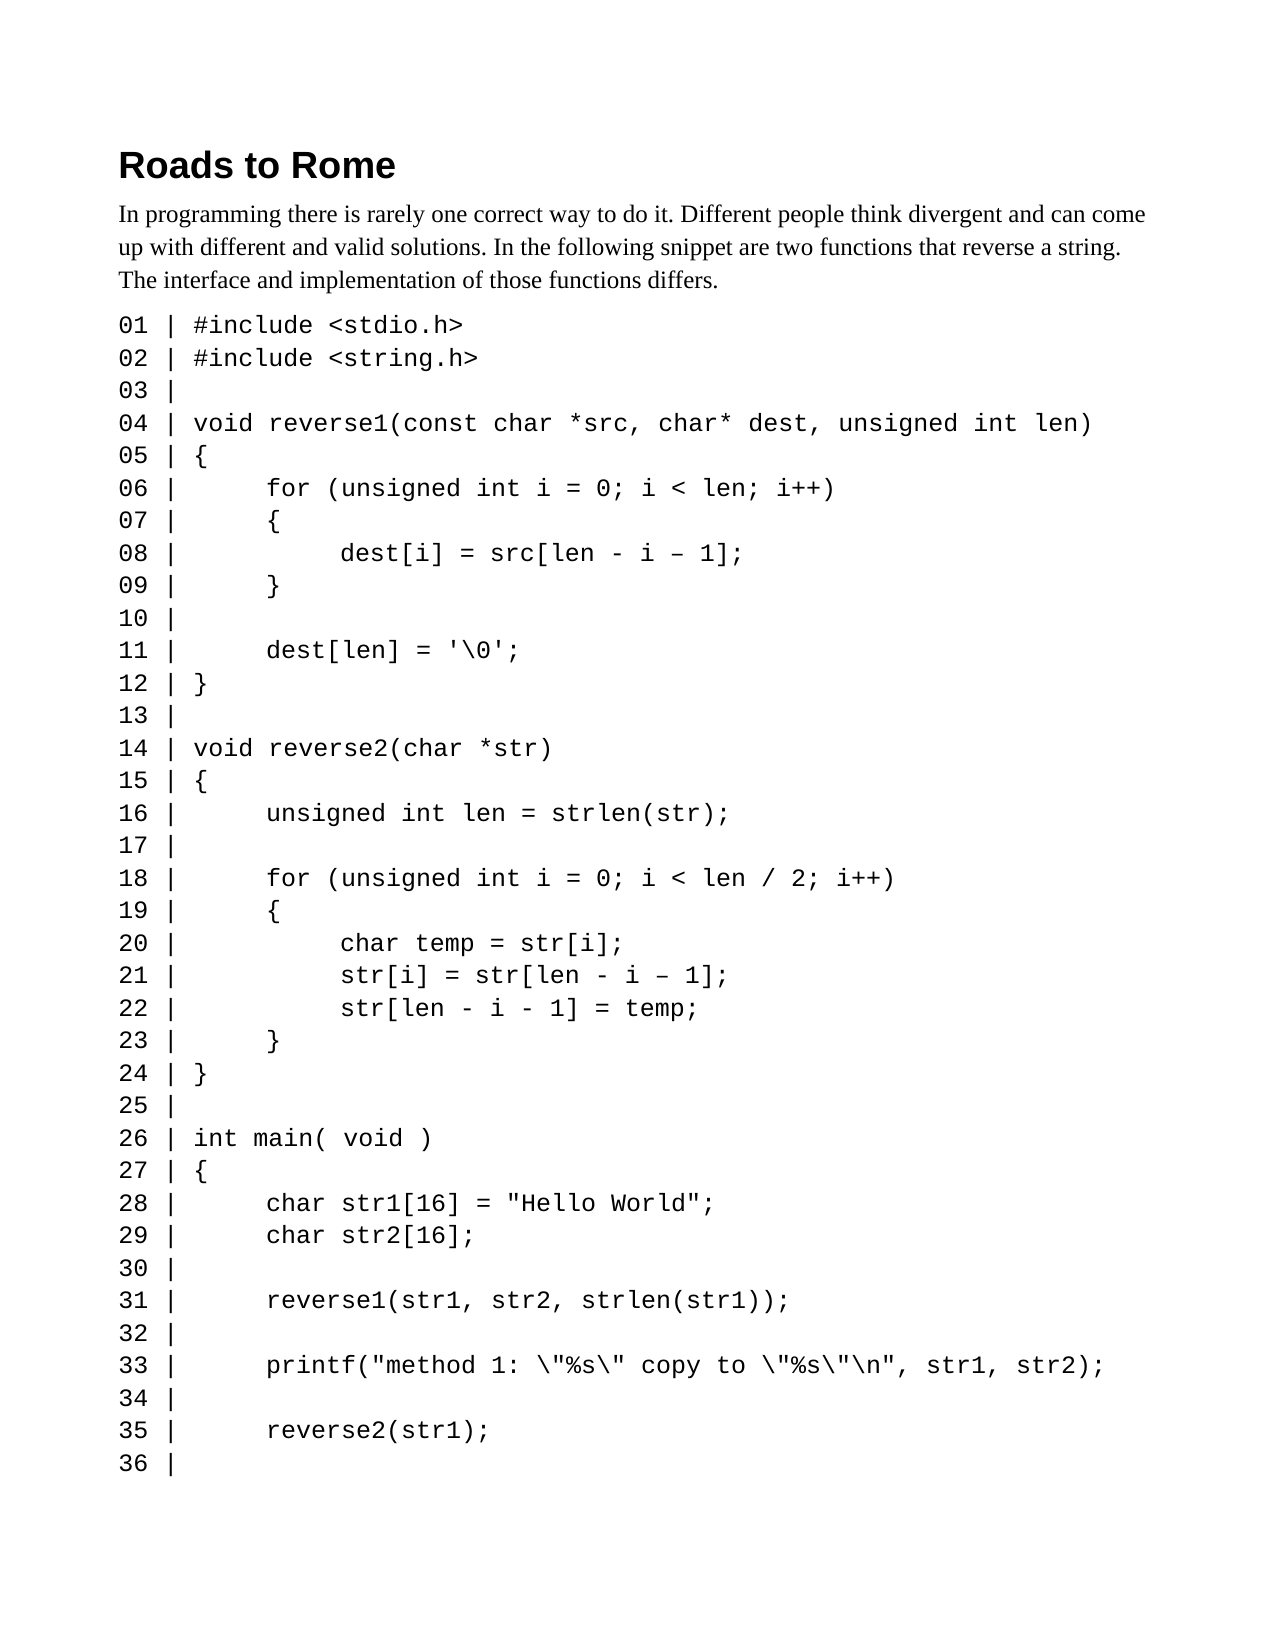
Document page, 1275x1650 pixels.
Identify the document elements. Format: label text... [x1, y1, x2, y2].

subtitle Roads to Rome [118, 143, 1157, 187]
text In programming there is rarely one correct way to do it. Different people think divergent and can come up with different and valid solutions. In the following snippet are two functions that reverse a string. The interface and implementation of those functions differs. [118, 199, 1157, 294]
text 01 | #include <stdio.h> 02 | #include <string.h> 03 | 04 | void reverse1(const char *src, char* dest, unsigned int len) 05 | { 06 | for (unsigned int i = 0; i < len; i++) 07 | { 08 | dest[i] = src[len - i – 1]; 09 | } 10 | 11 | dest[len] = '\0'; 12 | } 13 | 14 | void reverse2(char *str) 15 | { 16 | unsigned int len = strlen(str); 17 | 18 | for (unsigned int i = 0; i < len / 2; i++) 19 | { 20 | char temp = str[i]; 21 | str[i] = str[len - i – 1]; 22 | str[len - i - 1] = temp; 23 | } 24 | } 25 | 26 | int main( void ) 27 | { 28 | char str1[16] = "Hello World"; 29 | char str2[16]; 30 | 31 | reverse1(str1, str2, strlen(str1)); 32 | 33 | printf("method 1: \"%s\" copy to \"%s\"\n", str1, str2); 34 | 35 | reverse2(str1); 36 | [118, 313, 1157, 1479]
